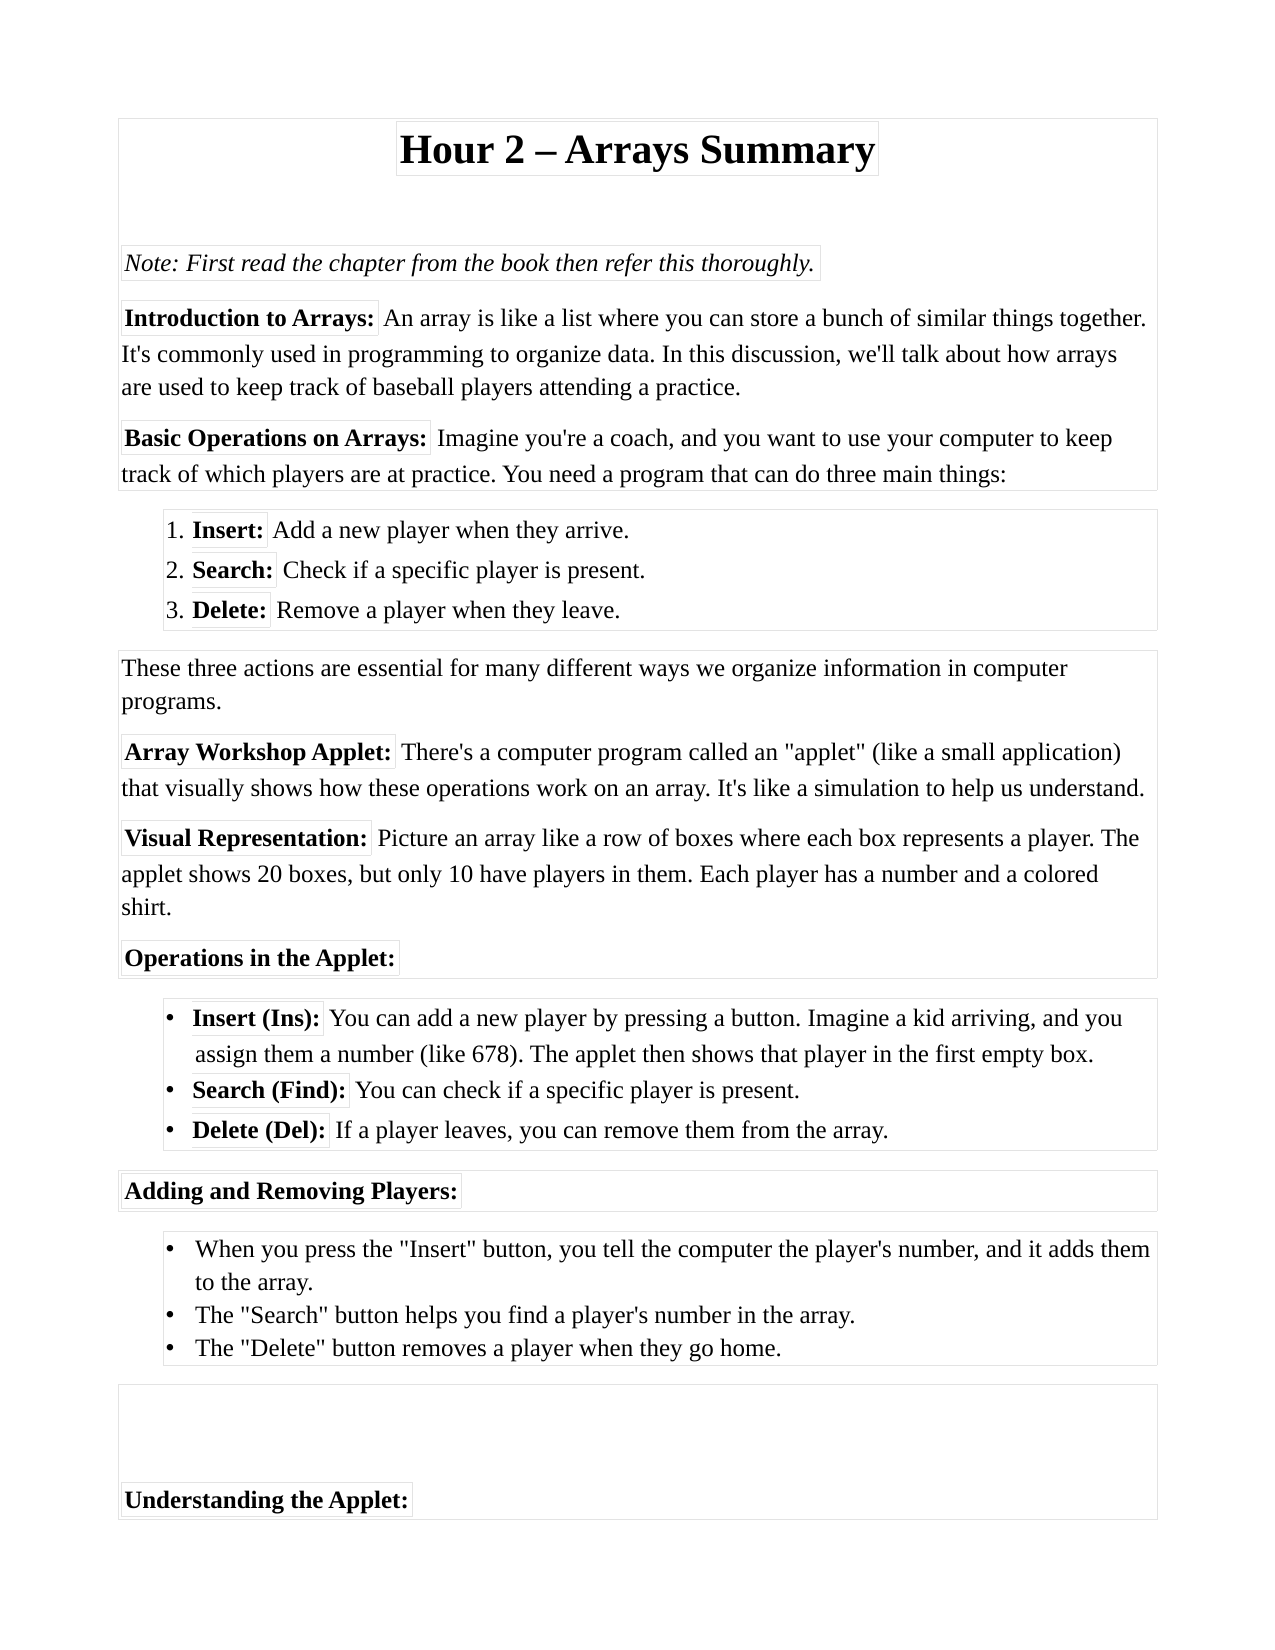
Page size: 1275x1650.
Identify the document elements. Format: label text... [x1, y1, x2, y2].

text Note: First read the chapter from the book then refer this thoroughly. [119, 242, 1157, 280]
text Introduction to Arrays: An array is like a list where you can store a bunch of similar things together. It's commonly used in programming to organize data. In this discussion, we'll talk about how arrays are used to keep track of baseball players attending a practice. [119, 297, 1157, 401]
text Adding and Removing Players: [119, 1171, 1157, 1211]
list Insert: Add a new player when they arrive. [164, 510, 1157, 547]
list Insert (Ins): You can add a new player by pressing a button. Imagine a kid arriving, and you assign them a number (like 678). The applet then shows that player in the first empty box. [164, 999, 1157, 1068]
text These three actions are essential for many different ways we organize information in computer programs. [119, 651, 1157, 715]
list The "Search" button helps you find a player's number in the array. [164, 1297, 1157, 1329]
text Basic Operations on Arrays: Imagine you're a coach, and you want to use your computer to keep track of which players are at practice. You need a program that can do three main things: [119, 417, 1157, 490]
text Visual Representation: Picture an array like a row of boxes where each box represents a player. The applet shows 20 boxes, but only 10 have players in them. Each player has a number and a colored shirt. [119, 817, 1157, 921]
text Understanding the Applet: [119, 1479, 1157, 1519]
list Delete (Del): If a player leaves, you can remove them from the array. [164, 1109, 1157, 1150]
text Hour 2 – Arrays Summary [119, 119, 1157, 175]
list Search: Check if a specific player is present. [164, 549, 1157, 587]
list The "Delete" button removes a player when they go home. [164, 1330, 1157, 1365]
list Search (Find): You can check if a specific player is present. [164, 1069, 1157, 1107]
text Operations in the Applet: [119, 937, 1157, 978]
list Delete: Remove a player when they leave. [164, 589, 1157, 630]
list When you press the "Insert" button, you tell the computer the player's number, and it adds them to the array. [164, 1232, 1157, 1296]
text Array Workshop Applet: There's a computer program called an "applet" (like a small application) that visually shows how these operations work on an array. It's like a simulation to help us understand. [119, 731, 1157, 801]
